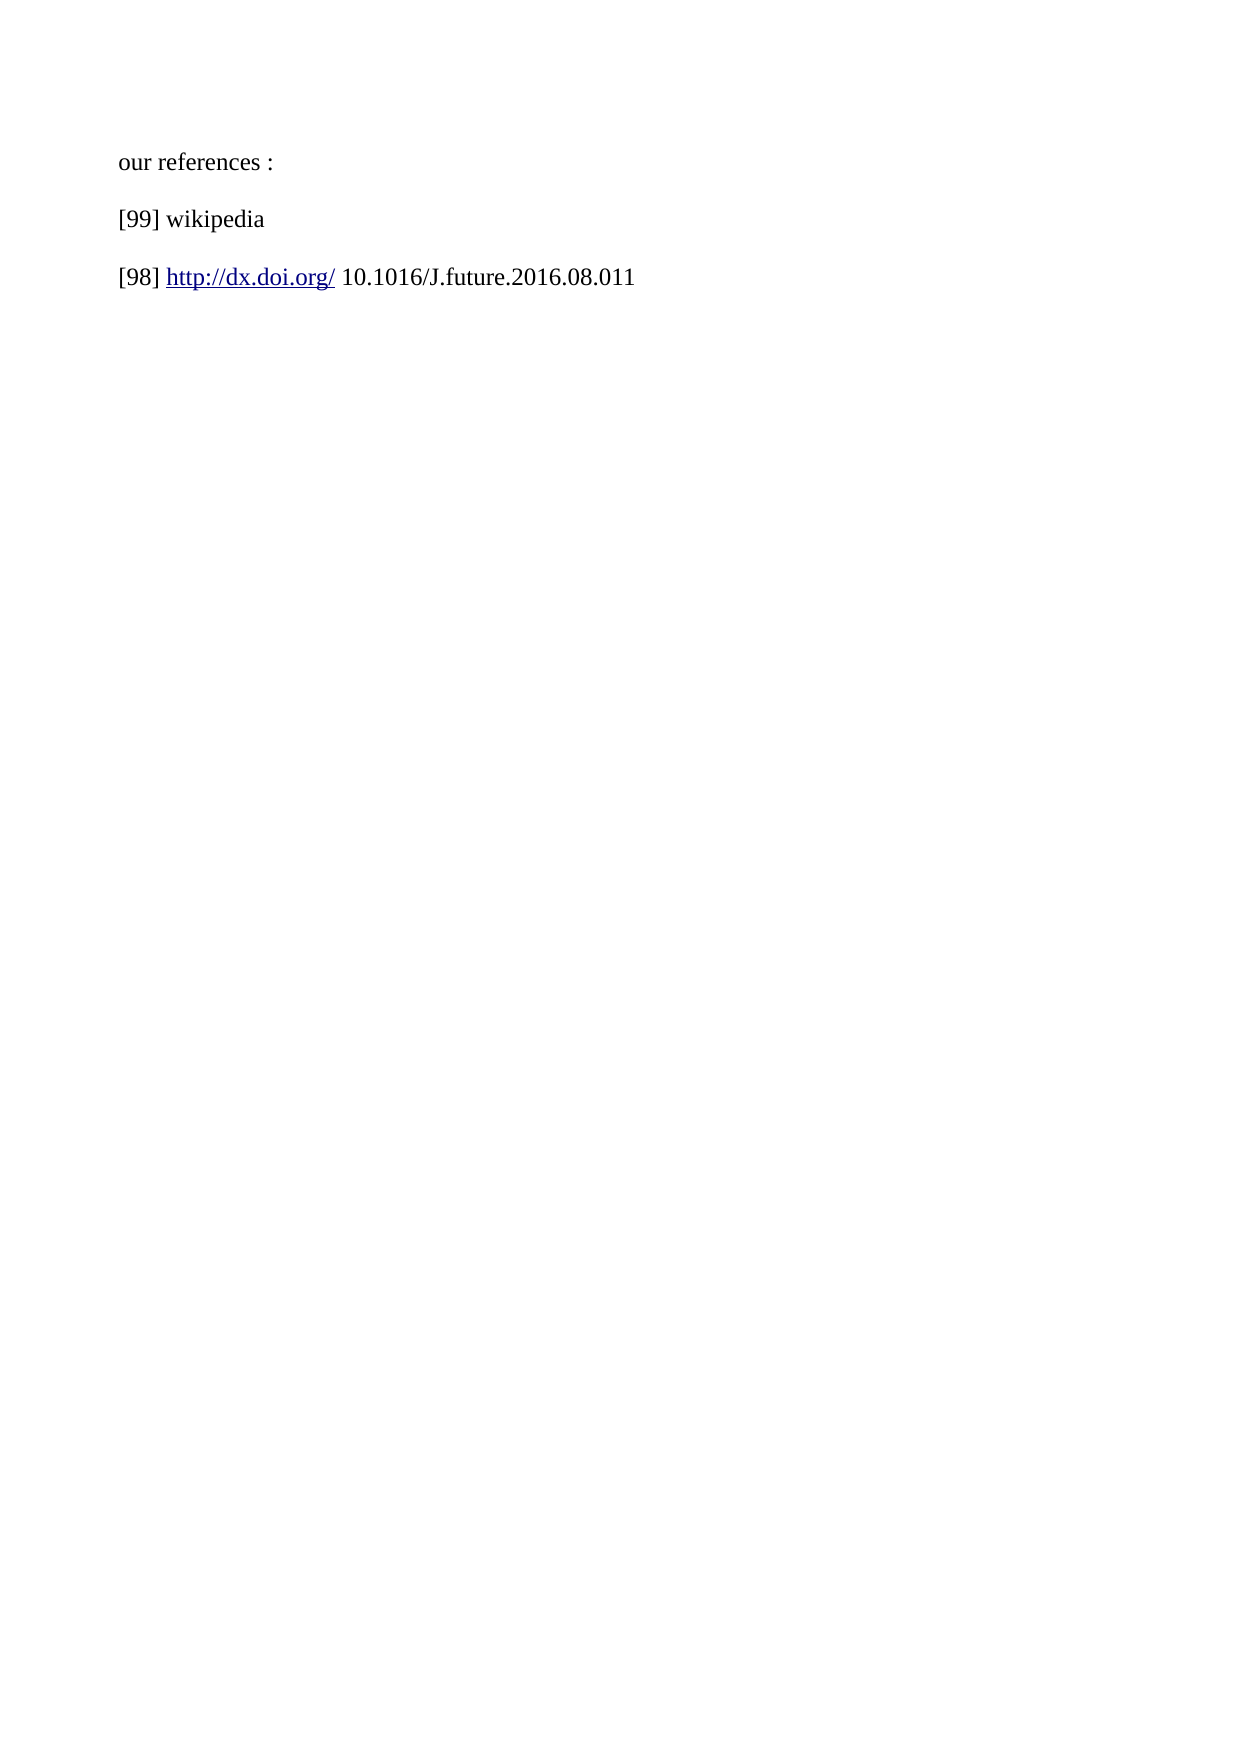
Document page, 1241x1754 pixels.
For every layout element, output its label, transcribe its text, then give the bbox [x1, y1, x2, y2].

text [99] wikipedia [118, 204, 1122, 233]
text our references : [118, 147, 1122, 176]
text [98] http://dx.doi.org/ 10.1016/J.future.2016.08.011 [118, 262, 1122, 291]
